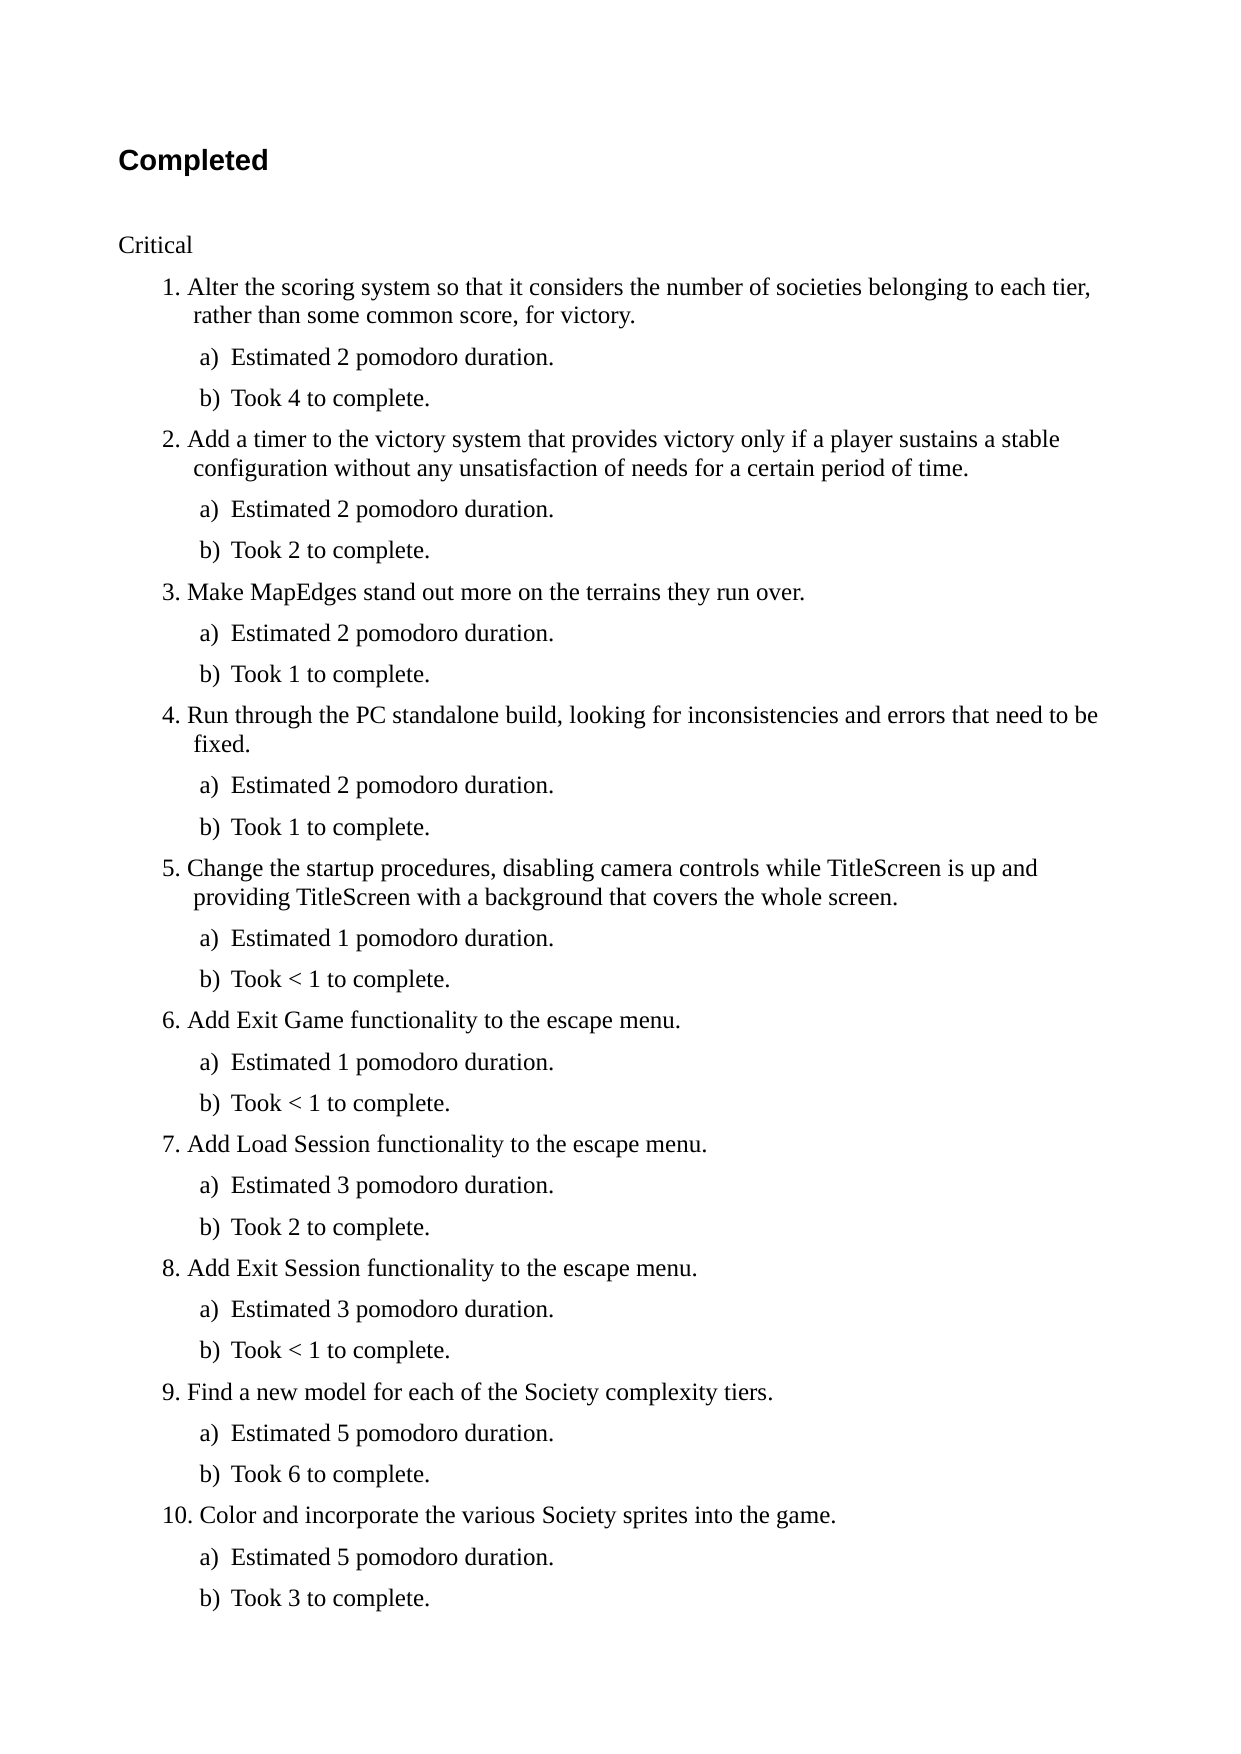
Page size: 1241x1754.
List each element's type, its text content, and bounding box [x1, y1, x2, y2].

list Add Exit Session functionality to the escape menu. [156, 1253, 1122, 1282]
list Estimated 1 pomodoro duration. [193, 923, 1122, 952]
list Took < 1 to complete. [193, 1335, 1122, 1364]
list Change the startup procedures, disabling camera controls while TitleScreen is up and providing TitleScreen with a background that covers the whole screen. [156, 853, 1122, 910]
list Took 4 to complete. [193, 383, 1122, 412]
list Took 1 to complete. [193, 659, 1122, 688]
list Add Exit Game functionality to the escape menu. [156, 1005, 1122, 1034]
list Estimated 2 pomodoro duration. [193, 770, 1122, 799]
list Estimated 3 pomodoro duration. [193, 1170, 1122, 1199]
text Critical [118, 230, 1122, 259]
subtitle Completed [118, 143, 1122, 177]
list Estimated 2 pomodoro duration. [193, 342, 1122, 370]
list Took 2 to complete. [193, 535, 1122, 564]
list Took 2 to complete. [193, 1212, 1122, 1240]
list Took < 1 to complete. [193, 964, 1122, 993]
list Run through the PC standalone build, looking for inconsistencies and errors that need to be fixed. [156, 700, 1122, 758]
list Estimated 5 pomodoro duration. [193, 1542, 1122, 1570]
list Took 1 to complete. [193, 812, 1122, 840]
list Estimated 1 pomodoro duration. [193, 1047, 1122, 1075]
list Took 6 to complete. [193, 1459, 1122, 1488]
list Alter the scoring system so that it considers the number of societies belonging to each tier, rather than some common score, for victory. [156, 272, 1122, 329]
list Took < 1 to complete. [193, 1088, 1122, 1117]
list Make MapEdges stand out more on the terrains they run over. [156, 577, 1122, 605]
list Estimated 3 pomodoro duration. [193, 1294, 1122, 1323]
list Estimated 2 pomodoro duration. [193, 618, 1122, 647]
list Add a timer to the victory system that provides victory only if a player sustains a stable configuration without any unsatisfaction of needs for a certain period of time. [156, 424, 1122, 482]
list Find a new model for each of the Society complexity tiers. [156, 1377, 1122, 1405]
list Add Load Session functionality to the escape menu. [156, 1129, 1122, 1158]
list Estimated 5 pomodoro duration. [193, 1418, 1122, 1447]
list Estimated 2 pomodoro duration. [193, 494, 1122, 523]
list Color and incorporate the various Society sprites into the game. [156, 1500, 1122, 1529]
list Took 3 to complete. [193, 1583, 1122, 1612]
